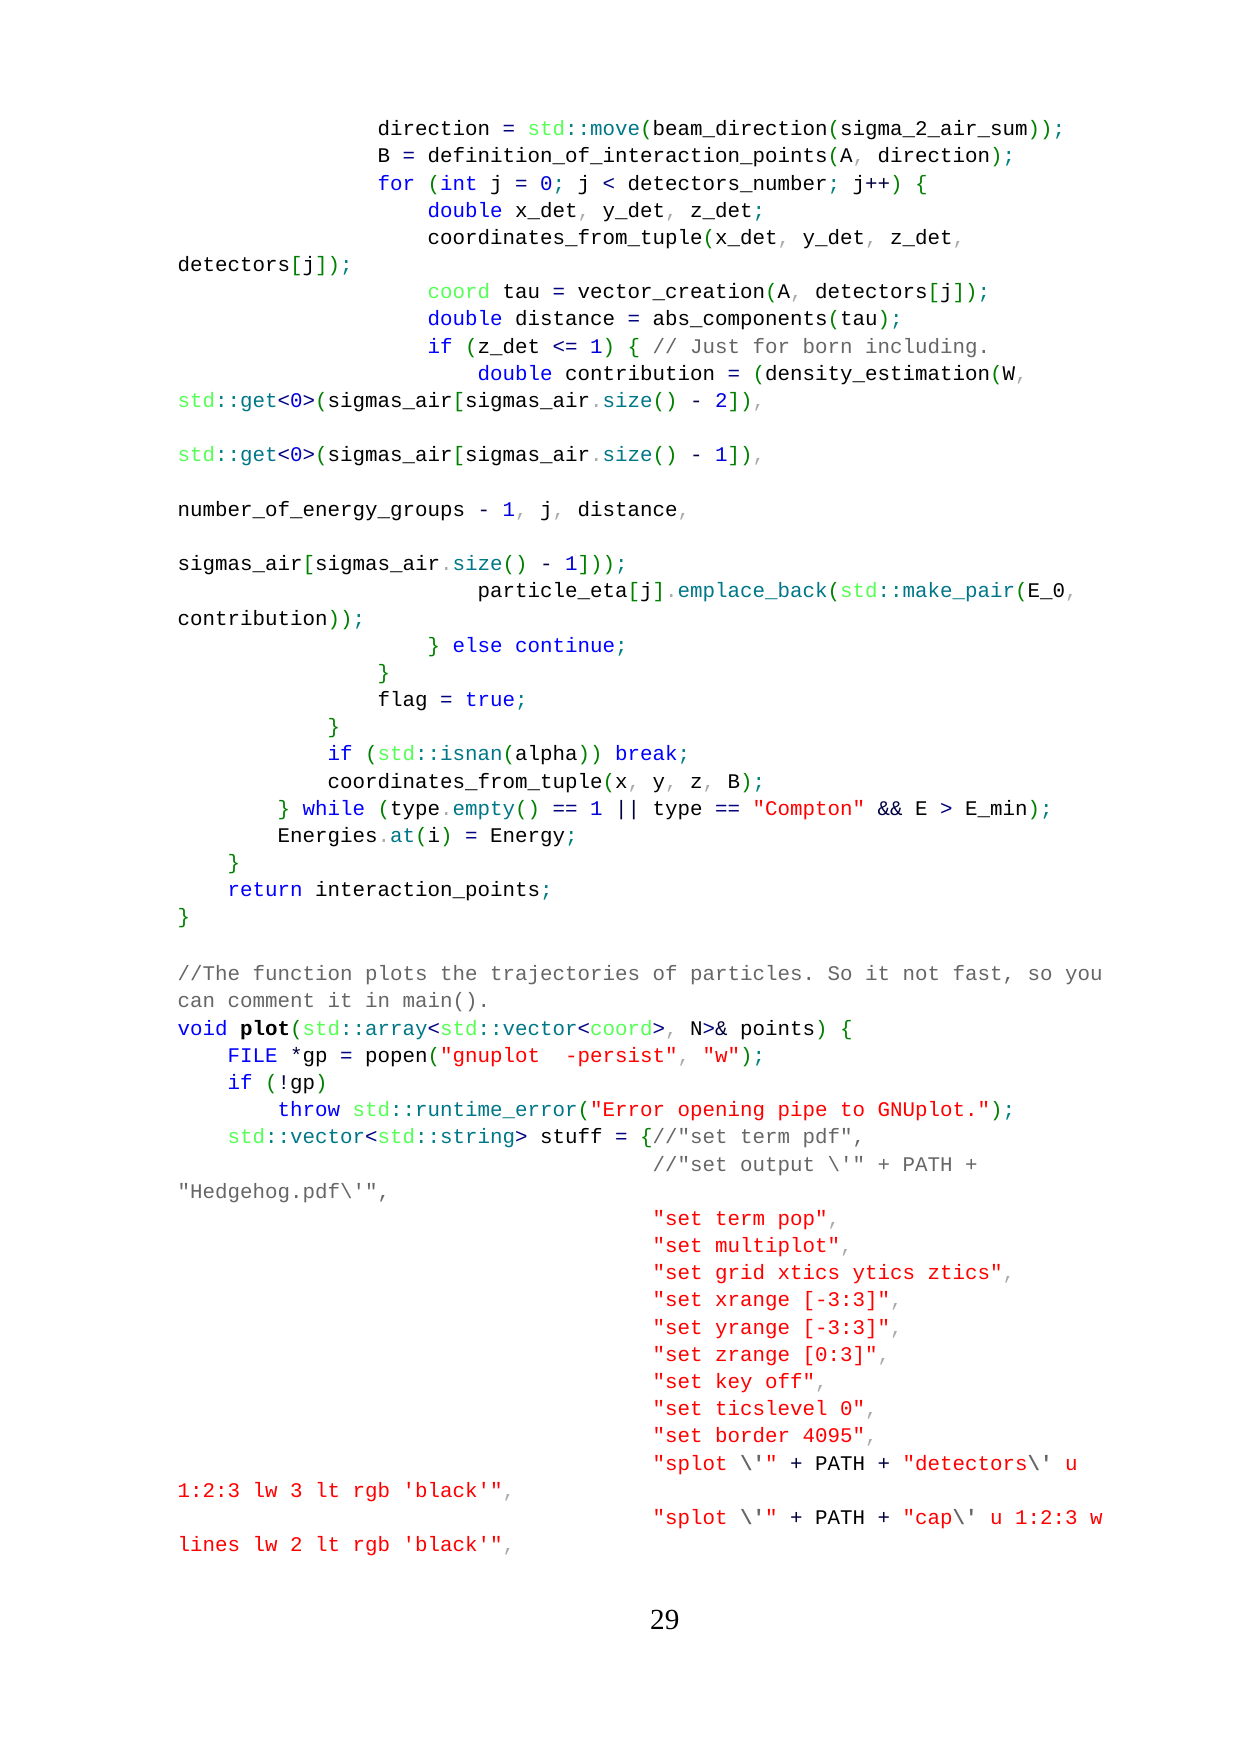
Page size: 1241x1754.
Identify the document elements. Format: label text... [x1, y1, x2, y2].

text //"set output \'" + PATH + "Hedgehog.pdf\'", [177, 1153, 1152, 1204]
text "set ticslevel 0", [177, 1398, 1152, 1422]
text if (!gp) [177, 1072, 1152, 1096]
text "set multiplot", [177, 1235, 1152, 1259]
text } [177, 716, 1152, 740]
text void plot(std::array<std::vector<coord>, N>& points) { [177, 1018, 1152, 1041]
text B = definition_of_interaction_points(A, direction); [177, 145, 1152, 169]
text double x_det, y_det, z_det; [177, 200, 1152, 223]
text for (int j = 0; j < detectors_number; j++) { [177, 172, 1152, 196]
text "set grid xtics ytics ztics", [177, 1262, 1152, 1286]
text FILE *gp = popen("gnuplot -persist", "w"); [177, 1045, 1152, 1068]
text "set xrange [-3:3]", [177, 1289, 1152, 1313]
text "set border 4095", [177, 1425, 1152, 1449]
text double distance = abs_components(tau); [177, 308, 1152, 332]
text } [177, 662, 1152, 686]
text return interaction_points; [177, 879, 1152, 903]
text sigmas_air[sigmas_air.size() - 1])); [177, 526, 1152, 577]
text "splot \'" + PATH + "detectors\' u 1:2:3 lw 3 lt rgb 'black'", [177, 1453, 1152, 1503]
text //The function plots the trajectories of particles. So it not fast, so you can comment it in main(). [177, 963, 1152, 1014]
text "set yrange [-3:3]", [177, 1317, 1152, 1340]
text throw std::runtime_error("Error opening pipe to GNUplot."); [177, 1099, 1152, 1123]
text } while (type.empty() == 1 || type == "Compton" && E > E_min); [177, 798, 1152, 821]
text "set term pop", [177, 1208, 1152, 1232]
text particle_eta[j].emplace_back(std::make_pair(E_0, contribution)); [177, 580, 1152, 631]
text direction = std::move(beam_direction(sigma_2_air_sum)); [177, 118, 1152, 142]
text coordinates_from_tuple(x, y, z, B); [177, 771, 1152, 794]
text "set key off", [177, 1371, 1152, 1395]
text } else continue; [177, 635, 1152, 658]
text std::get<0>(sigmas_air[sigmas_air.size() - 1]), [177, 417, 1152, 468]
text coordinates_from_tuple(x_det, y_det, z_det, detectors[j]); [177, 227, 1152, 278]
text } [177, 852, 1152, 876]
text coord tau = vector_creation(A, detectors[j]); [177, 281, 1152, 305]
text std::vector<std::string> stuff = {//"set term pdf", [177, 1126, 1152, 1150]
text flag = true; [177, 689, 1152, 713]
text "set zrange [0:3]", [177, 1344, 1152, 1367]
text if (z_det <= 1) { // Just for born including. [177, 336, 1152, 359]
text number_of_energy_groups - 1, j, distance, [177, 472, 1152, 522]
text double contribution = (density_estimation(W, std::get<0>(sigmas_air[sigmas_air.size() - 2]), [177, 363, 1152, 414]
text Energies.at(i) = Energy; [177, 825, 1152, 849]
text } [177, 907, 1152, 930]
text "splot \'" + PATH + "cap\' u 1:2:3 w lines lw 2 lt rgb 'black'", [177, 1507, 1152, 1558]
text if (std::isnan(alpha)) break; [177, 743, 1152, 767]
